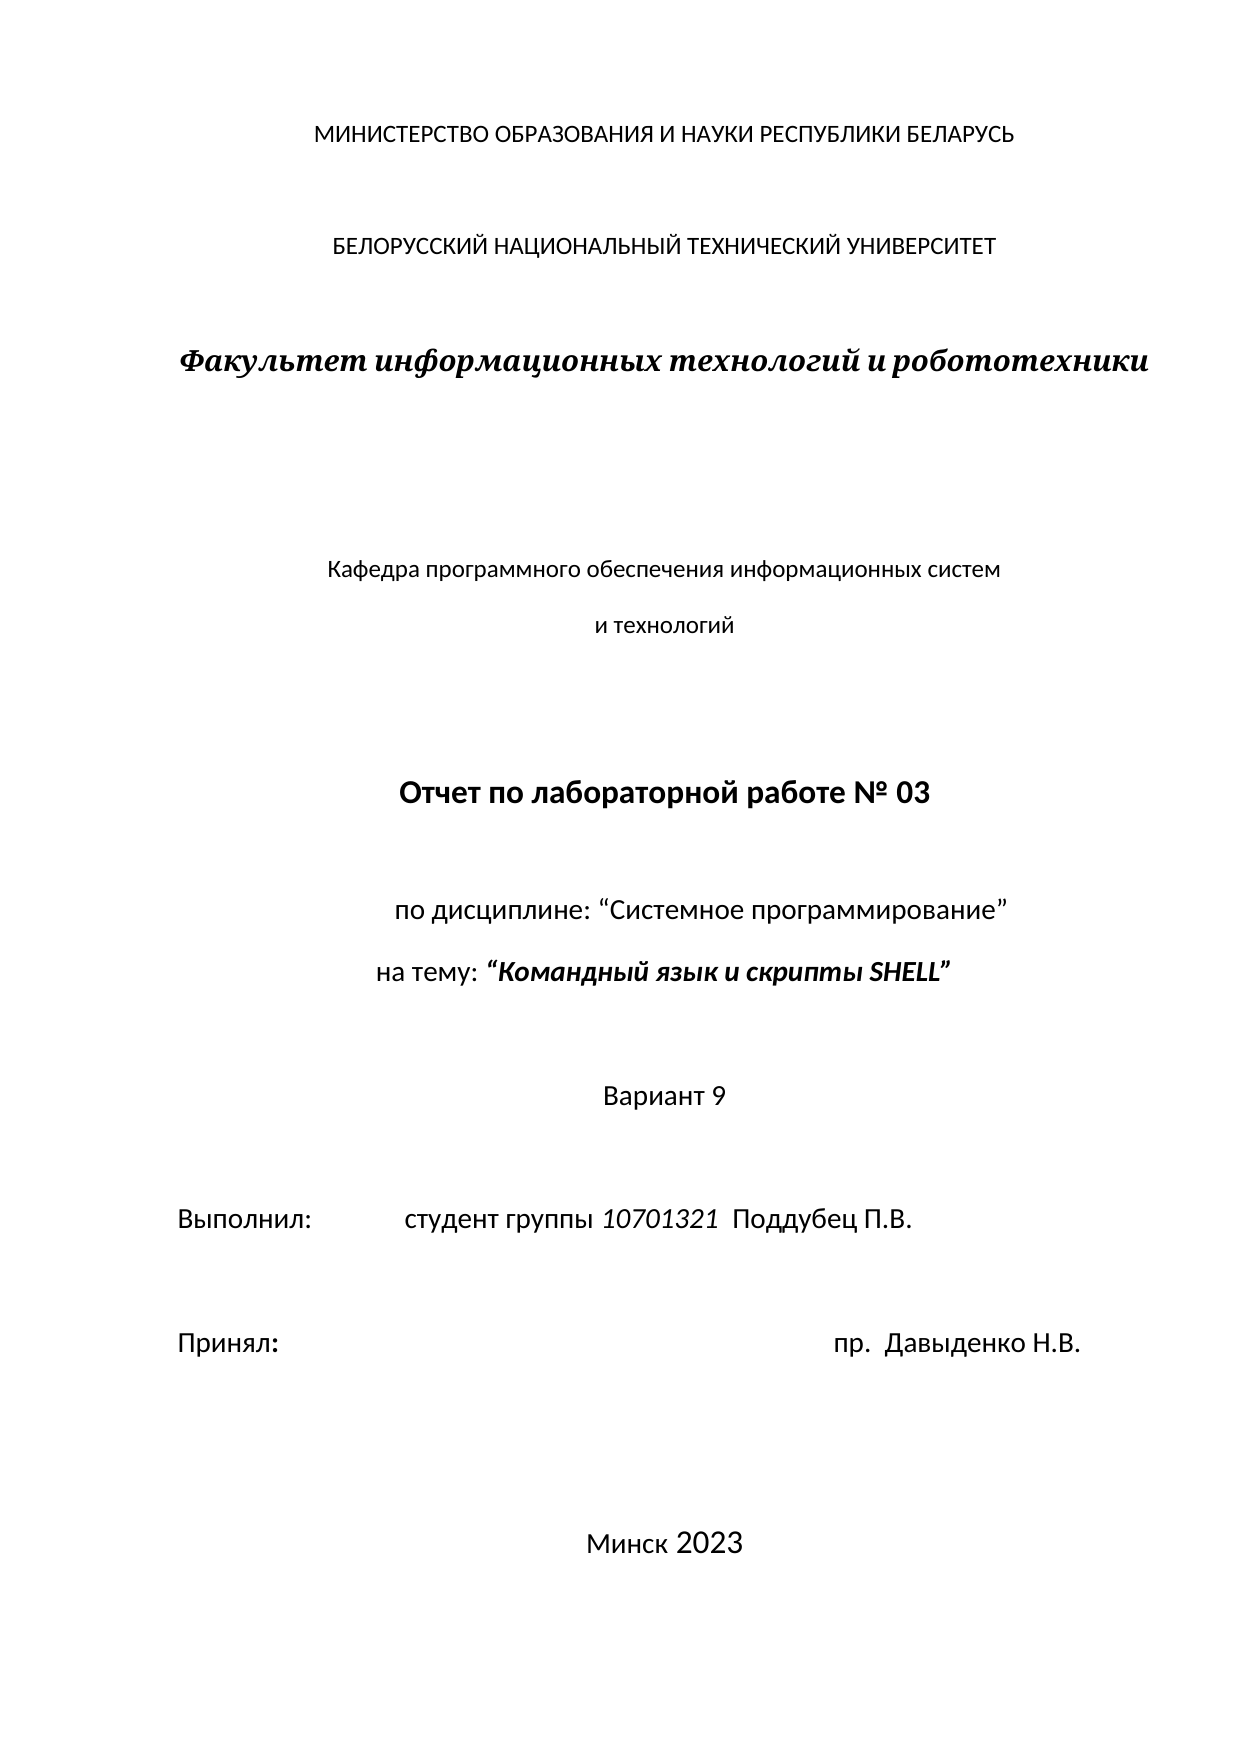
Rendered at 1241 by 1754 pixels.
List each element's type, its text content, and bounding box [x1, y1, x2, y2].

text Выполнил: студент группы 10701321 Поддубец П.В. [177, 1200, 1152, 1236]
text Принял: пр. Давыденко Н.В. [177, 1324, 1152, 1359]
text по дисциплине: “Системное программирование” [177, 891, 1225, 927]
text Минск 2023 [177, 1521, 1152, 1561]
text Отчет по лабораторной работе № 03 [177, 771, 1152, 811]
text МИНИСТЕРСТВО ОБРАЗОВАНИЯ И НАУКИ РЕСПУБЛИКИ БЕЛАРУСЬ [177, 118, 1152, 149]
text Кафедра программного обеспечения информационных систем [177, 553, 1152, 583]
text БЕЛОРУССКИЙ НАЦИОНАЛЬНЫЙ ТЕХНИЧЕСКИЙ УНИВЕРСИТЕТ [177, 230, 1152, 260]
text Вариант 9 [177, 1077, 1152, 1112]
subtitle Факультет информационных технологий и робототехники [177, 346, 1152, 379]
text и технологий [177, 609, 1152, 639]
text на тему: “Командный язык и скрипты SHELL” [177, 953, 1152, 989]
